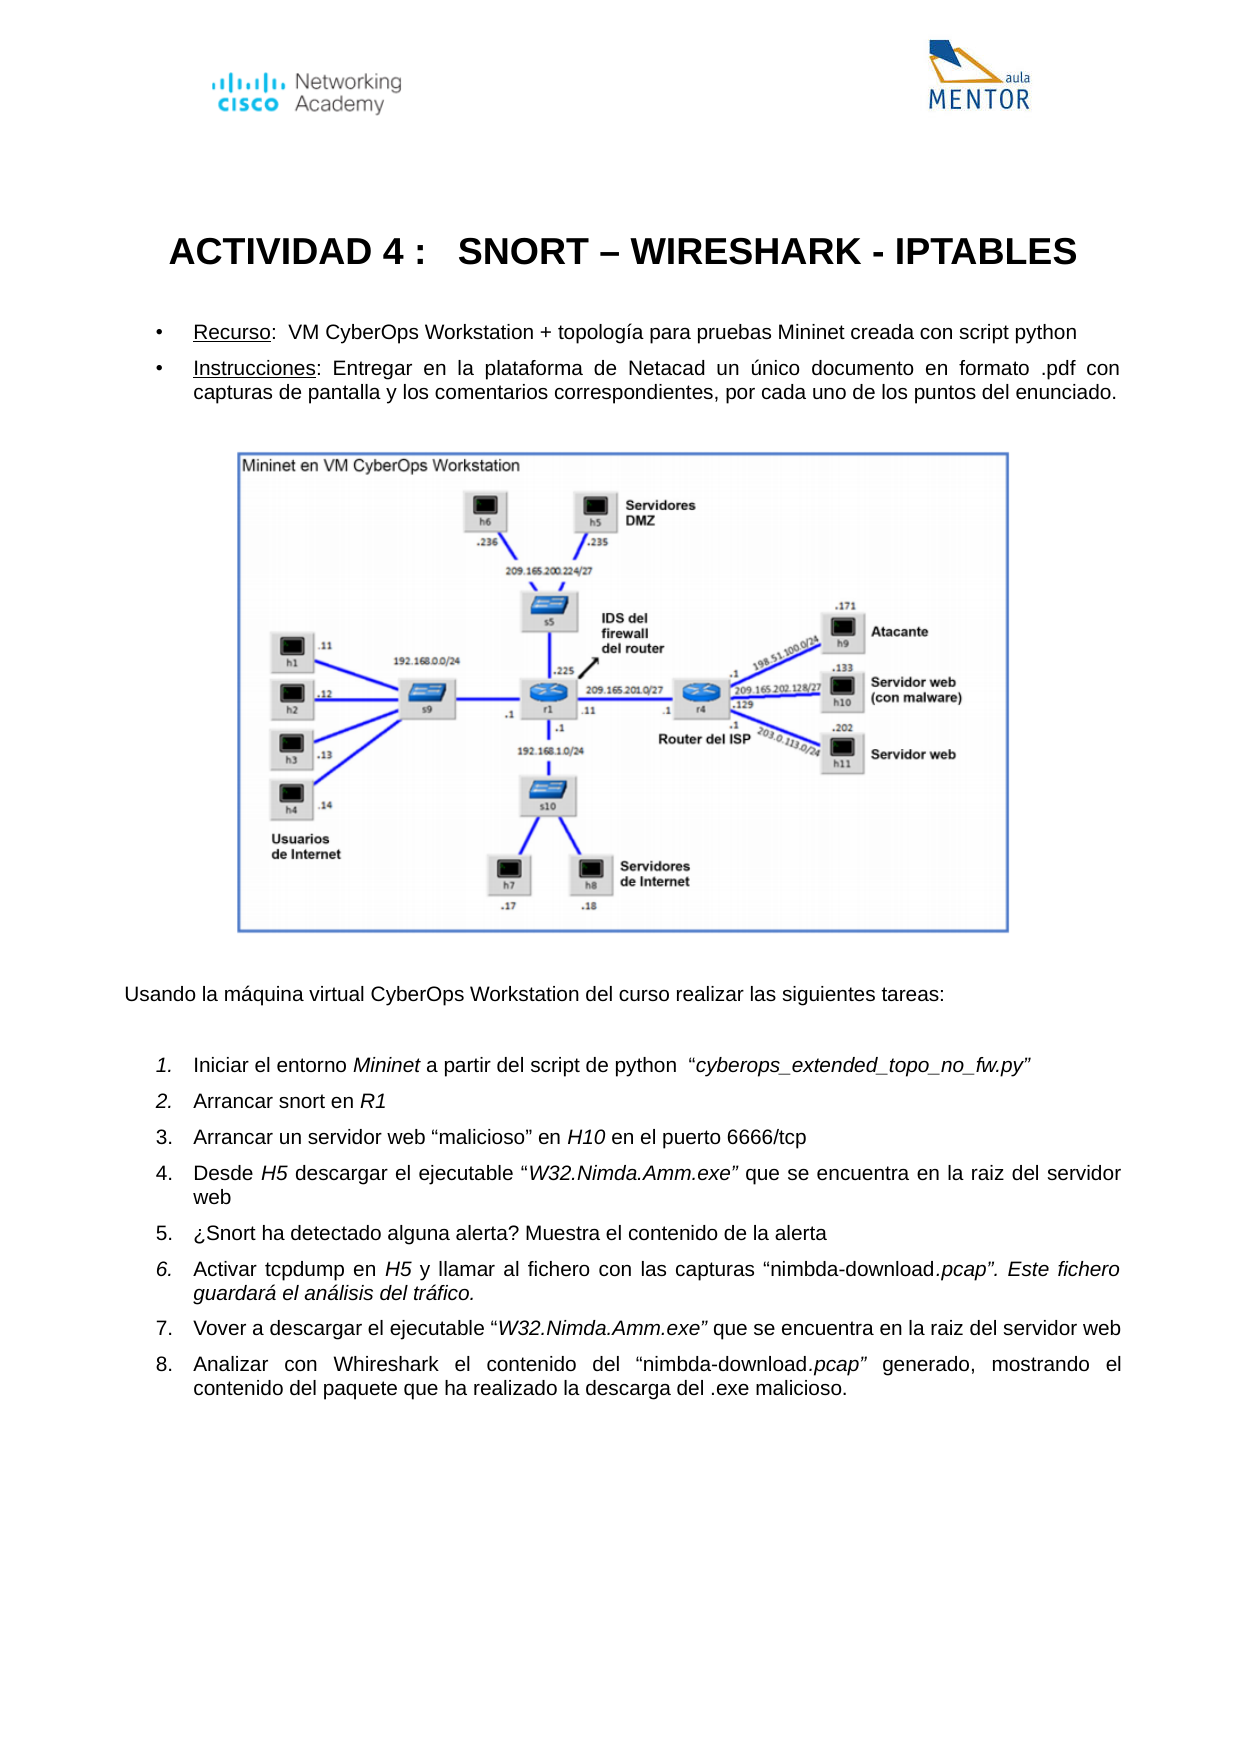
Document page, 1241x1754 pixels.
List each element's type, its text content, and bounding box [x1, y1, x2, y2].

list Iniciar el entorno Mininet a partir del script de python “cyberops_extended_topo_no_fw.py” [156, 1053, 1122, 1077]
text Usando la máquina virtual CyberOps Workstation del curso realizar las siguientes tareas: [124, 982, 1122, 1006]
picture [236, 451, 1010, 934]
picture [904, 0, 1054, 150]
list Activar tcpdump en H5 y llamar al fichero con las capturas “nimbda-download.pcap”. Este fichero guardará el análisis del tráfico. [156, 1256, 1122, 1304]
list Arrancar un servidor web “malicioso” en H10 en el puerto 6666/tcp [156, 1125, 1122, 1149]
list Analizar con Whireshark el contenido del “nimbda-download.pcap” generado, mostrando el contenido del paquete que ha realizado la descarga del .exe malicioso. [156, 1352, 1122, 1400]
list Instrucciones: Entregar en la plataforma de Netacad un único documento en formato .pdf con capturas de pantalla y los comentarios correspondientes, por cada uno de los puntos del enunciado. [156, 356, 1122, 404]
list Desde H5 descargar el ejecutable “W32.Nimda.Amm.exe” que se encuentra en la raiz del servidor web [156, 1161, 1122, 1209]
list Recurso: VM CyberOps Workstation + topología para pruebas Mininet creada con script python [156, 320, 1122, 344]
list Arrancar snort en R1 [156, 1089, 1122, 1113]
text ACTIVIDAD 4 : SNORT – WIRESHARK - IPTABLES [124, 229, 1122, 272]
picture [212, 0, 403, 190]
list ¿Snort ha detectado alguna alerta? Muestra el contenido de la alerta [156, 1221, 1122, 1244]
list Vover a descargar el ejecutable “W32.Nimda.Amm.exe” que se encuentra en la raiz del servidor web [156, 1316, 1122, 1340]
